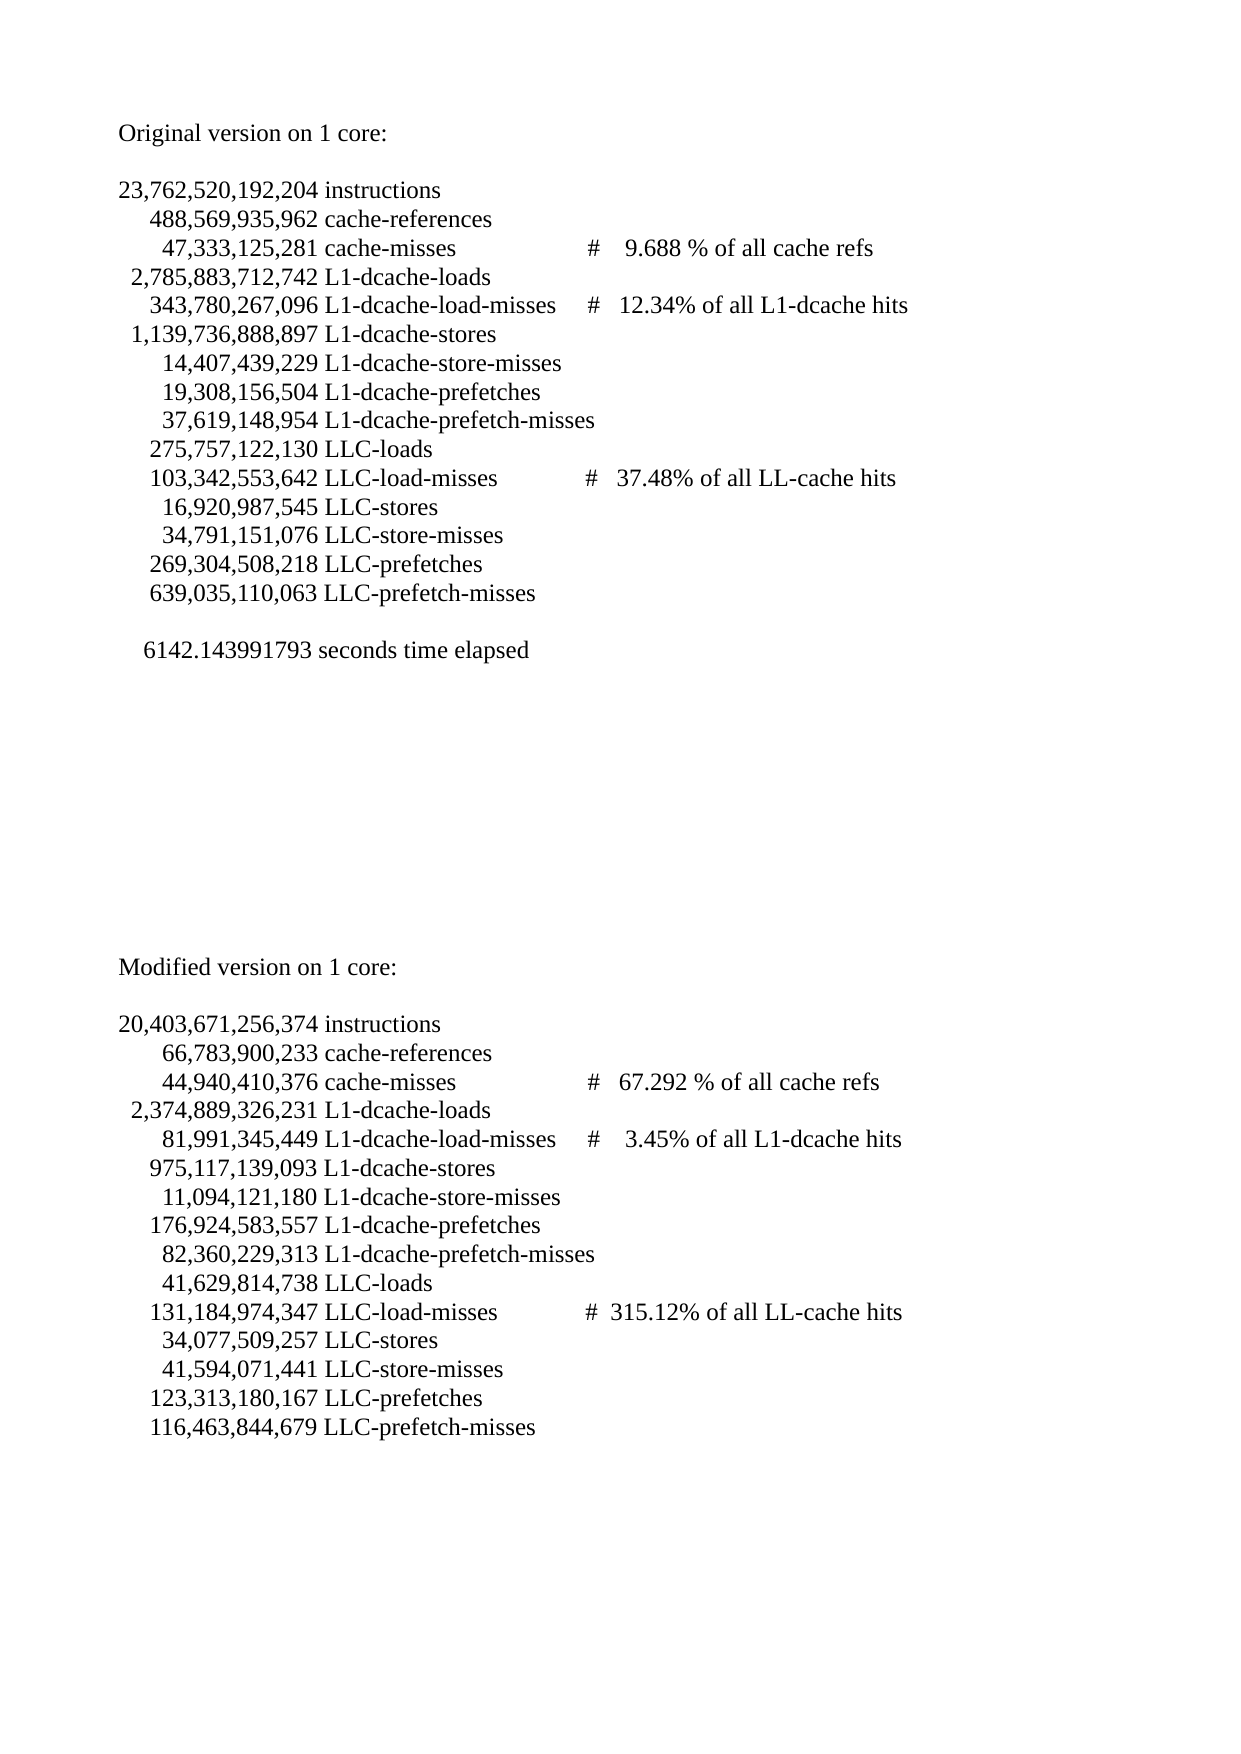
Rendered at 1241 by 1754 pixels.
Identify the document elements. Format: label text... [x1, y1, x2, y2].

text 116,463,844,679 LLC-prefetch-misses [118, 1412, 1122, 1441]
text 41,594,071,441 LLC-store-misses [118, 1354, 1122, 1383]
text 47,333,125,281 cache-misses # 9.688 % of all cache refs [118, 233, 1122, 262]
text 66,783,900,233 cache-references [118, 1038, 1122, 1067]
text 14,407,439,229 L1-dcache-store-misses [118, 348, 1122, 377]
text Original version on 1 core: [118, 118, 1122, 147]
text 131,184,974,347 LLC-load-misses # 315.12% of all LL-cache hits [118, 1297, 1122, 1326]
text 1,139,736,888,897 L1-dcache-stores [118, 319, 1122, 348]
text 269,304,508,218 LLC-prefetches [118, 549, 1122, 578]
text Modified version on 1 core: [118, 952, 1122, 981]
text 103,342,553,642 LLC-load-misses # 37.48% of all LL-cache hits [118, 463, 1122, 492]
text 639,035,110,063 LLC-prefetch-misses [118, 578, 1122, 607]
text 176,924,583,557 L1-dcache-prefetches [118, 1211, 1122, 1239]
text 123,313,180,167 LLC-prefetches [118, 1383, 1122, 1412]
text 81,991,345,449 L1-dcache-load-misses # 3.45% of all L1-dcache hits [118, 1124, 1122, 1153]
text 343,780,267,096 L1-dcache-load-misses # 12.34% of all L1-dcache hits [118, 291, 1122, 319]
text 2,374,889,326,231 L1-dcache-loads [118, 1096, 1122, 1124]
text 82,360,229,313 L1-dcache-prefetch-misses [118, 1239, 1122, 1268]
text 11,094,121,180 L1-dcache-store-misses [118, 1182, 1122, 1211]
text 275,757,122,130 LLC-loads [118, 434, 1122, 463]
text 20,403,671,256,374 instructions [118, 1009, 1122, 1038]
text 44,940,410,376 cache-misses # 67.292 % of all cache refs [118, 1067, 1122, 1096]
text 2,785,883,712,742 L1-dcache-loads [118, 262, 1122, 291]
text 6142.143991793 seconds time elapsed [118, 636, 1122, 664]
text 488,569,935,962 cache-references [118, 204, 1122, 233]
text 37,619,148,954 L1-dcache-prefetch-misses [118, 406, 1122, 434]
text 41,629,814,738 LLC-loads [118, 1268, 1122, 1297]
text 19,308,156,504 L1-dcache-prefetches [118, 377, 1122, 406]
text 975,117,139,093 L1-dcache-stores [118, 1153, 1122, 1182]
text 34,791,151,076 LLC-store-misses [118, 521, 1122, 549]
text 34,077,509,257 LLC-stores [118, 1326, 1122, 1354]
text 16,920,987,545 LLC-stores [118, 492, 1122, 521]
text 23,762,520,192,204 instructions [118, 176, 1122, 204]
